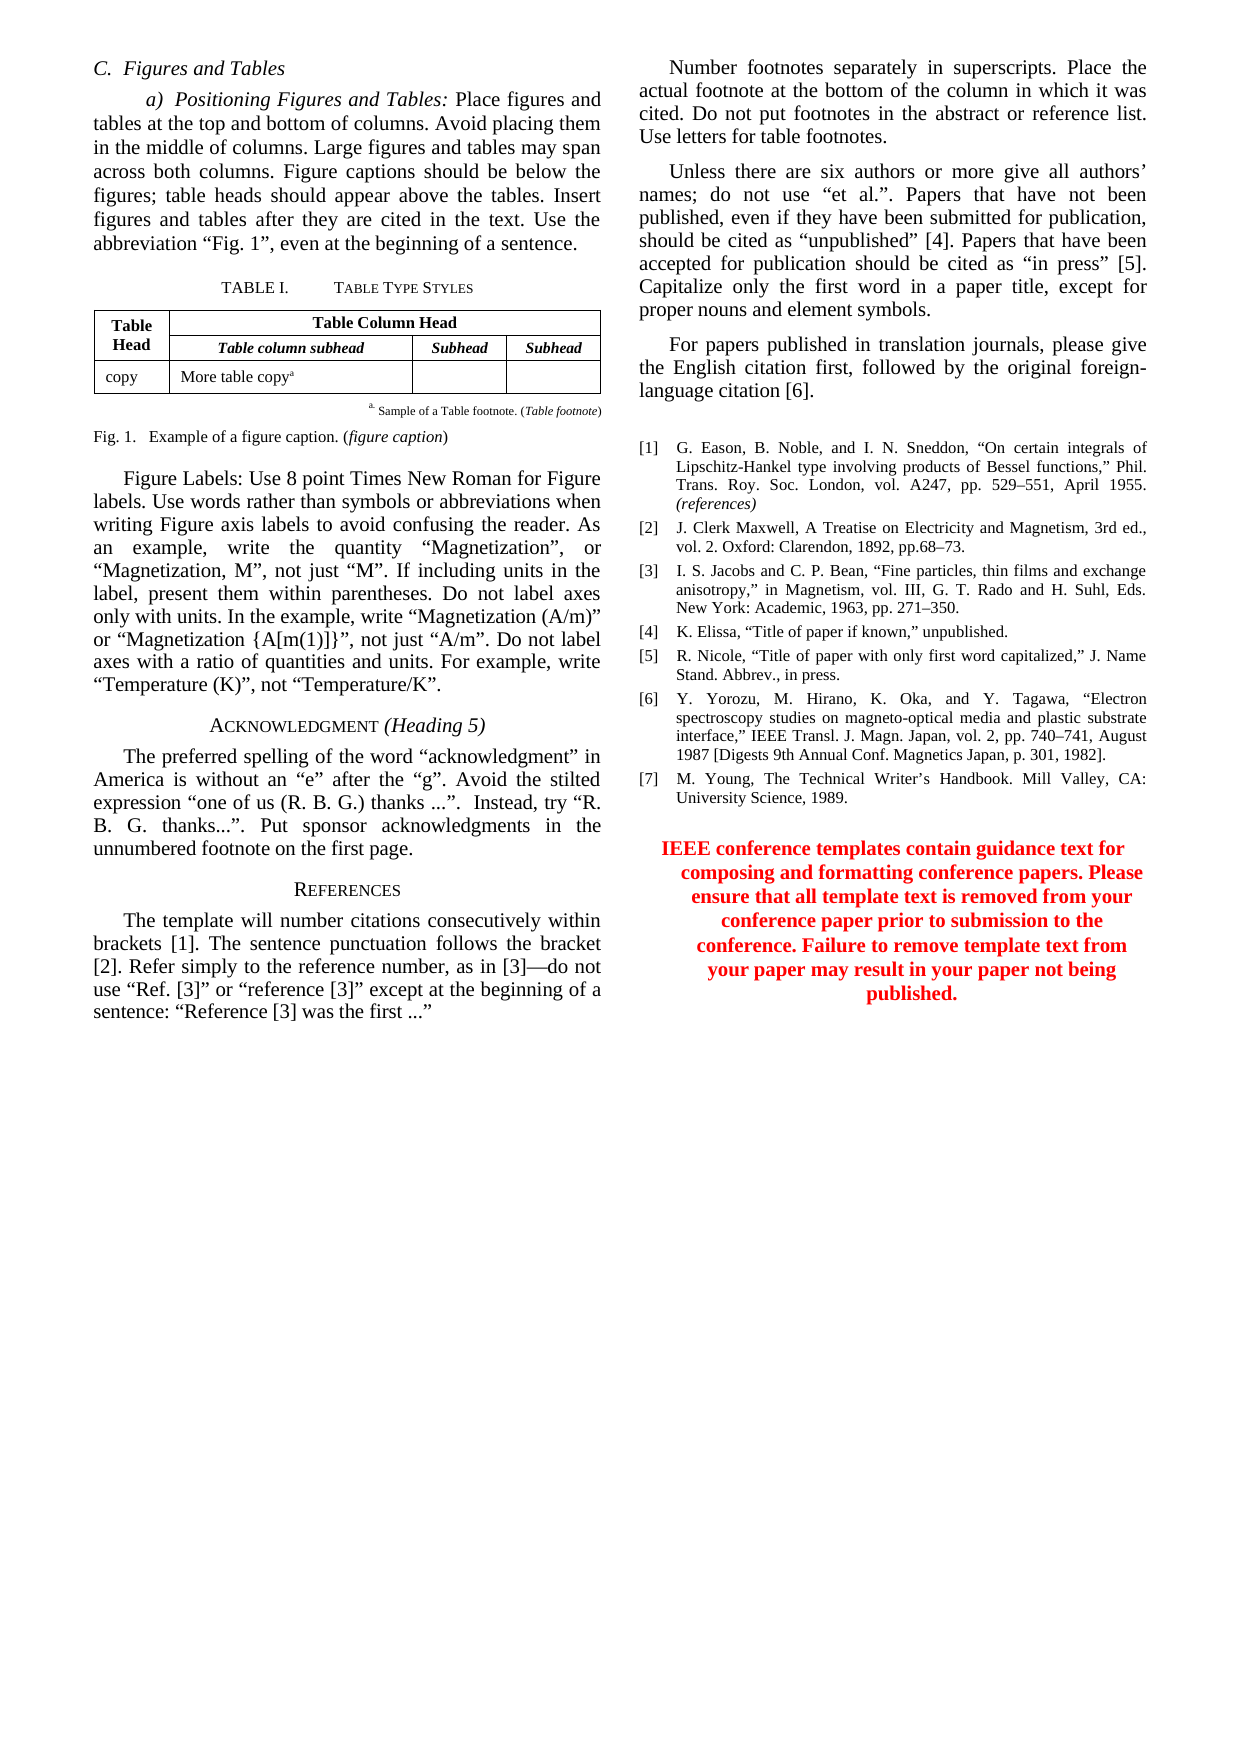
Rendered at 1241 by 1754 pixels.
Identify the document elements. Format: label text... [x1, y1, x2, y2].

table_cell More table copya [170, 361, 412, 393]
text IEEE conference templates contain guidance text for composing and formatting conference papers. Please ensure that all template text is removed from your conference paper prior to submission to the conference. Failure to remove template text from your paper may result in your paper not being published. [639, 836, 1147, 1005]
table_cell Subhead [507, 336, 600, 360]
list Example of a figure caption. (figure caption) [93, 427, 601, 446]
subtitle Acknowledgment (Heading 5) [93, 713, 601, 737]
text Figure Labels: Use 8 point Times New Roman for Figure labels. Use words rather than symbols or abbreviations when writing Figure axis labels to avoid confusing the reader. As an example, write the quantity “Magnetization”, or “Magnetization, M”, not just “M”. If including units in the label, present them within parentheses. Do not label axes only with units. In the example, write “Magnetization (A/m)” or “Magnetization {A[m(1)]}”, not just “A/m”. Do not label axes with a ratio of quantities and units. For example, write “Temperature (K)”, not “Temperature/K”. [93, 467, 601, 696]
table_cell [413, 361, 506, 393]
list Y. Yorozu, M. Hirano, K. Oka, and Y. Tagawa, “Electron spectroscopy studies on magneto-optical media and plastic substrate interface,” IEEE Transl. J. Magn. Japan, vol. 2, pp. 740–741, August 1987 [Digests 9th Annual Conf. Magnetics Japan, p. 301, 1982]. [639, 689, 1147, 764]
list M. Young, The Technical Writer’s Handbook. Mill Valley, CA: University Science, 1989. [639, 769, 1147, 807]
subtitle Positioning Figures and Tables: Place figures and tables at the top and bottom of columns. Avoid placing them in the middle of columns. Large figures and tables may span across both columns. Figure captions should be below the figures; table heads should appear above the tables. Insert figures and tables after they are cited in the text. Use the abbreviation “Fig. 1”, even at the beginning of a sentence. [93, 87, 601, 255]
text Unless there are six authors or more give all authors’ names; do not use “et al.”. Papers that have not been published, even if they have been submitted for publication, should be cited as “unpublished” [4]. Papers that have been accepted for publication should be cited as “in press” [5]. Capitalize only the first word in a paper title, except for proper nouns and element symbols. [639, 160, 1147, 321]
list R. Nicole, “Title of paper with only first word capitalized,” J. Name Stand. Abbrev., in press. [639, 647, 1147, 684]
text Number footnotes separately in superscripts. Place the actual footnote at the bottom of the column in which it was cited. Do not put footnotes in the abstract or reference list. Use letters for table footnotes. [639, 56, 1147, 148]
list I. S. Jacobs and C. P. Bean, “Fine particles, thin films and exchange anisotropy,” in Magnetism, vol. III, G. T. Rado and H. Suhl, Eds. New York: Academic, 1963, pp. 271–350. [639, 561, 1147, 617]
table_header Table Head [95, 311, 169, 360]
list Table Type Styles [93, 280, 601, 297]
list G. Eason, B. Noble, and I. N. Sneddon, “On certain integrals of Lipschitz-Hankel type involving products of Bessel functions,” Phil. Trans. Roy. Soc. London, vol. A247, pp. 529–551, April 1955. (references) [639, 438, 1147, 513]
list Sample of a Table footnote. (Table footnote) [96, 400, 601, 419]
text The template will number citations consecutively within brackets [1]. The sentence punctuation follows the bracket [2]. Refer simply to the reference number, as in [3]—do not use “Ref. [3]” or “reference [3]” except at the beginning of a sentence: “Reference [3] was the first ...” [93, 909, 601, 1023]
subtitle References [93, 877, 601, 901]
table_cell Table column subhead [170, 336, 412, 360]
subtitle Figures and Tables [93, 56, 601, 80]
text The preferred spelling of the word “acknowledgment” in America is without an “e” after the “g”. Avoid the stilted expression “one of us (R. B. G.) thanks ...”. Instead, try “R. B. G. thanks...”. Put sponsor acknowledgments in the unnumbered footnote on the first page. [93, 745, 601, 860]
list K. Elissa, “Title of paper if known,” unpublished. [639, 623, 1147, 641]
table_header Table Column Head [170, 311, 600, 335]
table_cell [507, 361, 600, 393]
table_cell copy [95, 361, 169, 393]
list J. Clerk Maxwell, A Treatise on Electricity and Magnetism, 3rd ed., vol. 2. Oxford: Clarendon, 1892, pp.68–73. [639, 518, 1147, 556]
table_cell Subhead [413, 336, 506, 360]
text For papers published in translation journals, please give the English citation first, followed by the original foreign-language citation [6]. [639, 333, 1147, 402]
